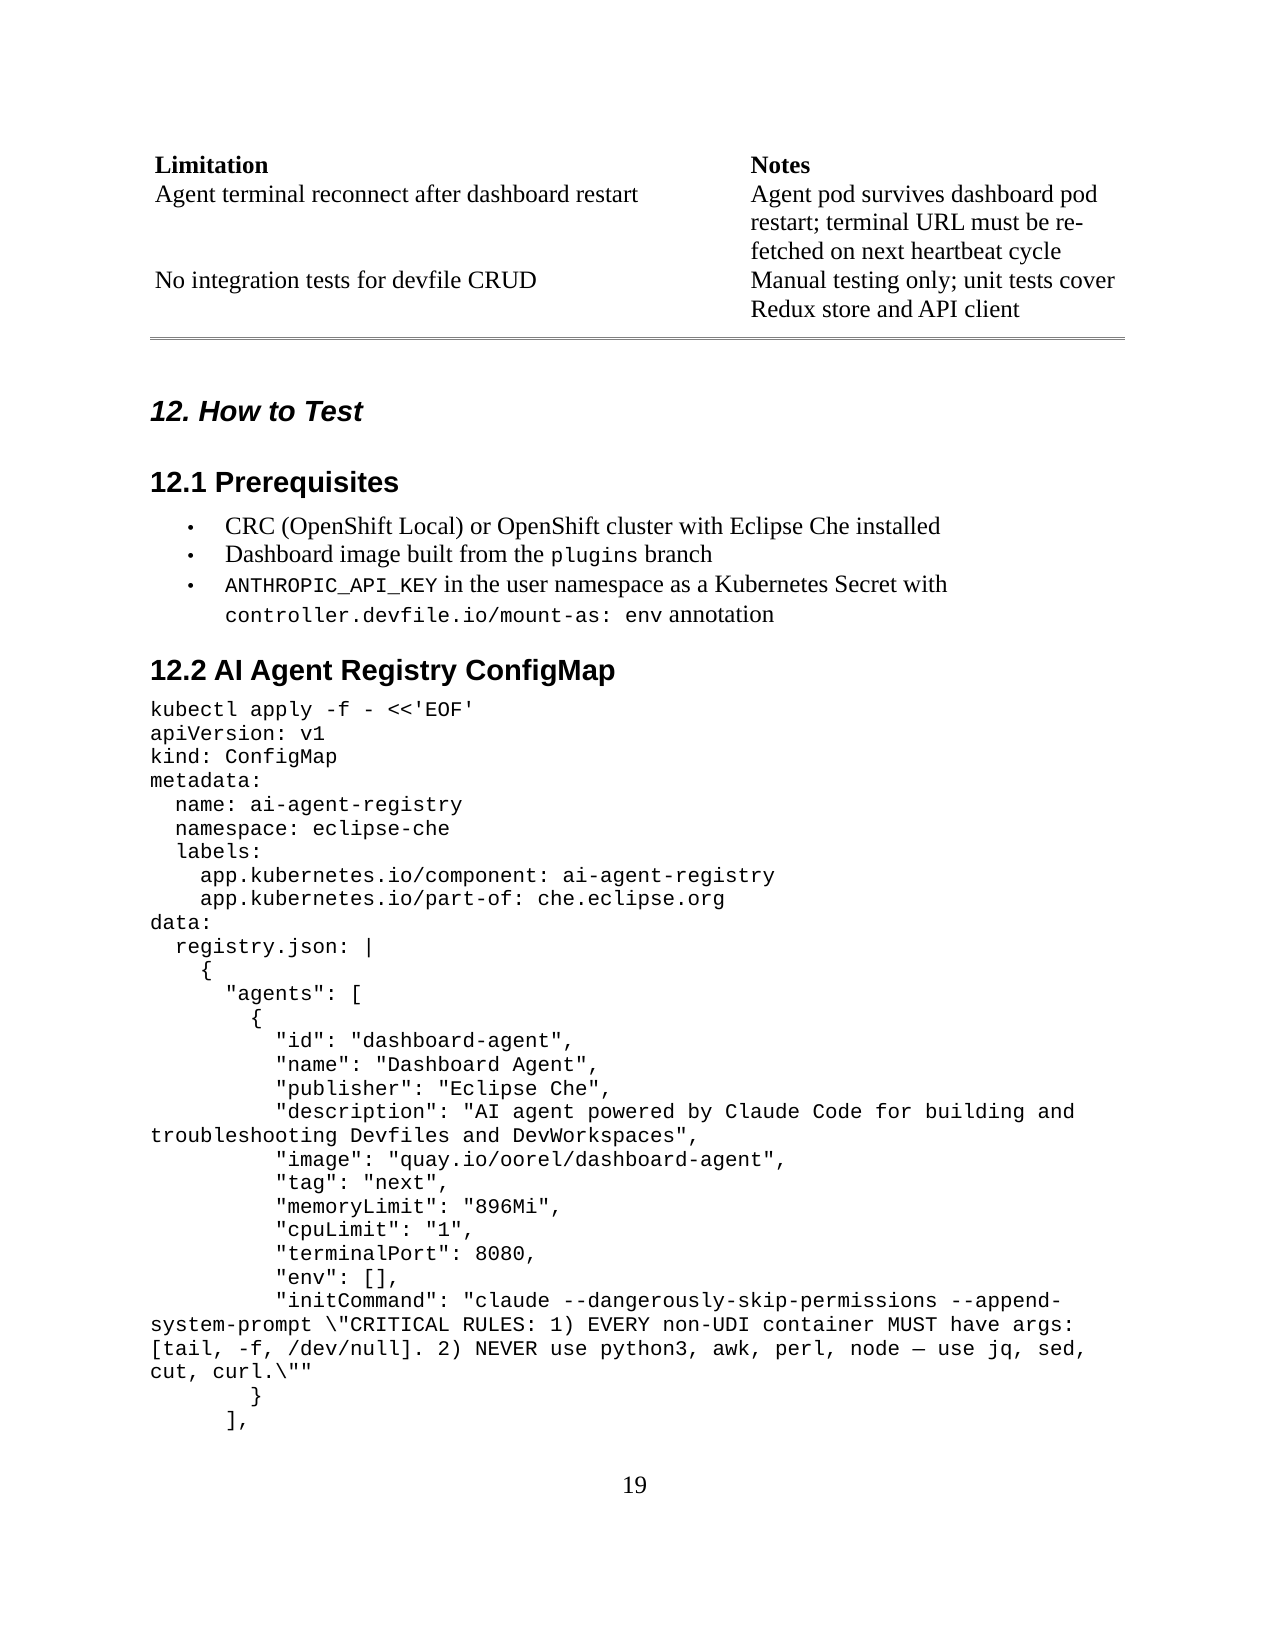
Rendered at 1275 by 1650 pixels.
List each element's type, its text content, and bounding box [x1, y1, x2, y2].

text kubectl apply -f - <<'EOF' [150, 699, 1125, 723]
list Dashboard image built from the plugins branch [187, 539, 1125, 569]
text namespace: eclipse-che [150, 817, 1125, 841]
table_header Notes [746, 150, 1125, 179]
text "cpuLimit": "1", [150, 1219, 1125, 1243]
text "image": "quay.io/oorel/dashboard-agent", [150, 1148, 1125, 1172]
table_cell Agent pod survives dashboard pod restart; terminal URL must be re-fetched on next heartbeat cycle [746, 179, 1125, 265]
text { [150, 959, 1125, 983]
text name: ai-agent-registry [150, 794, 1125, 817]
text { [150, 1007, 1125, 1030]
text "initCommand": "claude --dangerously-skip-permissions --append-system-prompt \"CRITICAL RULES: 1) EVERY non-UDI container MUST have args: [tail, -f, /dev/null]. 2) NEVER use python3, awk, perl, node — use jq, sed, cut, curl.\"" [150, 1290, 1125, 1385]
text "description": "AI agent powered by Claude Code for building and troubleshooting Devfiles and DevWorkspaces", [150, 1101, 1125, 1148]
table_cell No integration tests for devfile CRUD [150, 265, 746, 322]
text labels: [150, 841, 1125, 865]
list CRC (OpenShift Local) or OpenShift cluster with Eclipse Che installed [187, 511, 1125, 539]
text ], [150, 1409, 1125, 1432]
subtitle 12.2 AI Agent Registry ConfigMap [150, 653, 1125, 687]
subtitle 12.1 Prerequisites [150, 465, 1125, 498]
list ANTHROPIC_API_KEY in the user namespace as a Kubernetes Secret with controller.devfile.io/mount-as: env annotation [187, 569, 1125, 628]
text data: [150, 912, 1125, 936]
text registry.json: | [150, 936, 1125, 959]
text "terminalPort": 8080, [150, 1243, 1125, 1267]
text "id": "dashboard-agent", [150, 1030, 1125, 1054]
table_cell Manual testing only; unit tests cover Redux store and API client [746, 265, 1125, 322]
text "publisher": "Eclipse Che", [150, 1078, 1125, 1101]
text app.kubernetes.io/part-of: che.eclipse.org [150, 888, 1125, 912]
text } [150, 1385, 1125, 1409]
text kind: ConfigMap [150, 747, 1125, 770]
subtitle 12. How to Test [150, 394, 1125, 427]
text "tag": "next", [150, 1172, 1125, 1196]
table_header Limitation [150, 150, 746, 179]
text "env": [], [150, 1267, 1125, 1290]
text app.kubernetes.io/component: ai-agent-registry [150, 865, 1125, 888]
text apiVersion: v1 [150, 723, 1125, 747]
table_cell Agent terminal reconnect after dashboard restart [150, 179, 746, 265]
text "agents": [ [150, 983, 1125, 1007]
text "name": "Dashboard Agent", [150, 1054, 1125, 1078]
text "memoryLimit": "896Mi", [150, 1196, 1125, 1219]
text metadata: [150, 770, 1125, 794]
